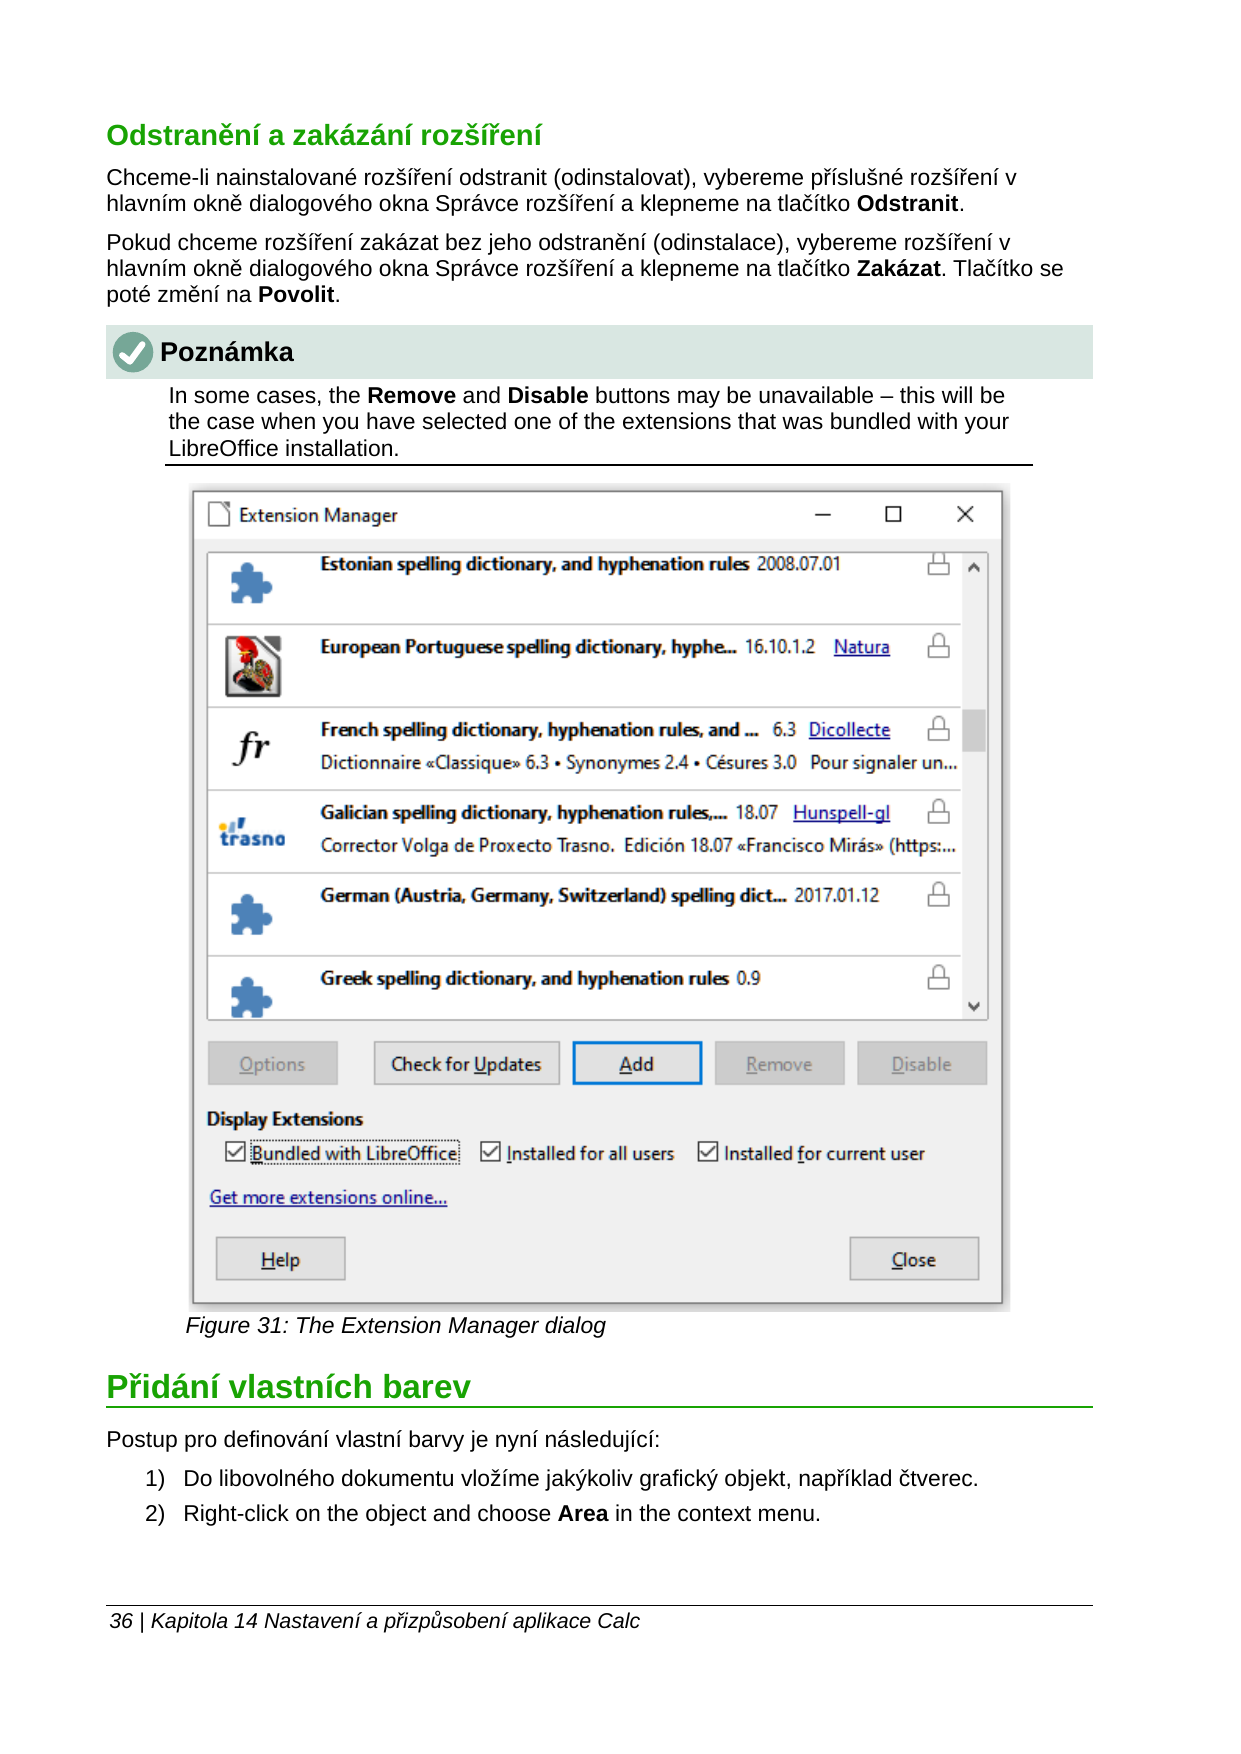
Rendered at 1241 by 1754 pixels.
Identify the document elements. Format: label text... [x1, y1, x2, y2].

subtitle Odstranění a zakázání rozšíření [106, 118, 1093, 152]
picture [188, 483, 1011, 1312]
text Chceme-li nainstalované rozšíření odstranit (odinstalovat), vybereme příslušné rozšíření v hlavním okně dialogového okna Správce rozšíření a klepneme na tlačítko Odstranit. [106, 163, 1093, 216]
list Do libovolného dokumentu vložíme jakýkoliv grafický objekt, například čtverec. [165, 1464, 1093, 1491]
text Pokud chceme rozšíření zakázat bez jeho odstranění (odinstalace), vybereme rozšíření v hlavním okně dialogového okna Správce rozšíření a klepneme na tlačítko Zakázat. Tlačítko se poté změní na Povolit. [106, 229, 1093, 308]
text Postup pro definování vlastní barvy je nyní následující: [106, 1426, 1093, 1452]
subtitle Poznámka [106, 325, 1093, 379]
text In some cases, the Remove and Disable buttons may be unavailable – this will be the case when you have selected one of the extensions that was bundled with your LibreOffice installation. [165, 379, 1033, 464]
subtitle Přidání vlastních barev [106, 1367, 1093, 1406]
text Figure 31: The Extension Manager dialog [185, 484, 1013, 1338]
list Right-click on the object and choose Area in the context menu. [165, 1500, 1093, 1526]
